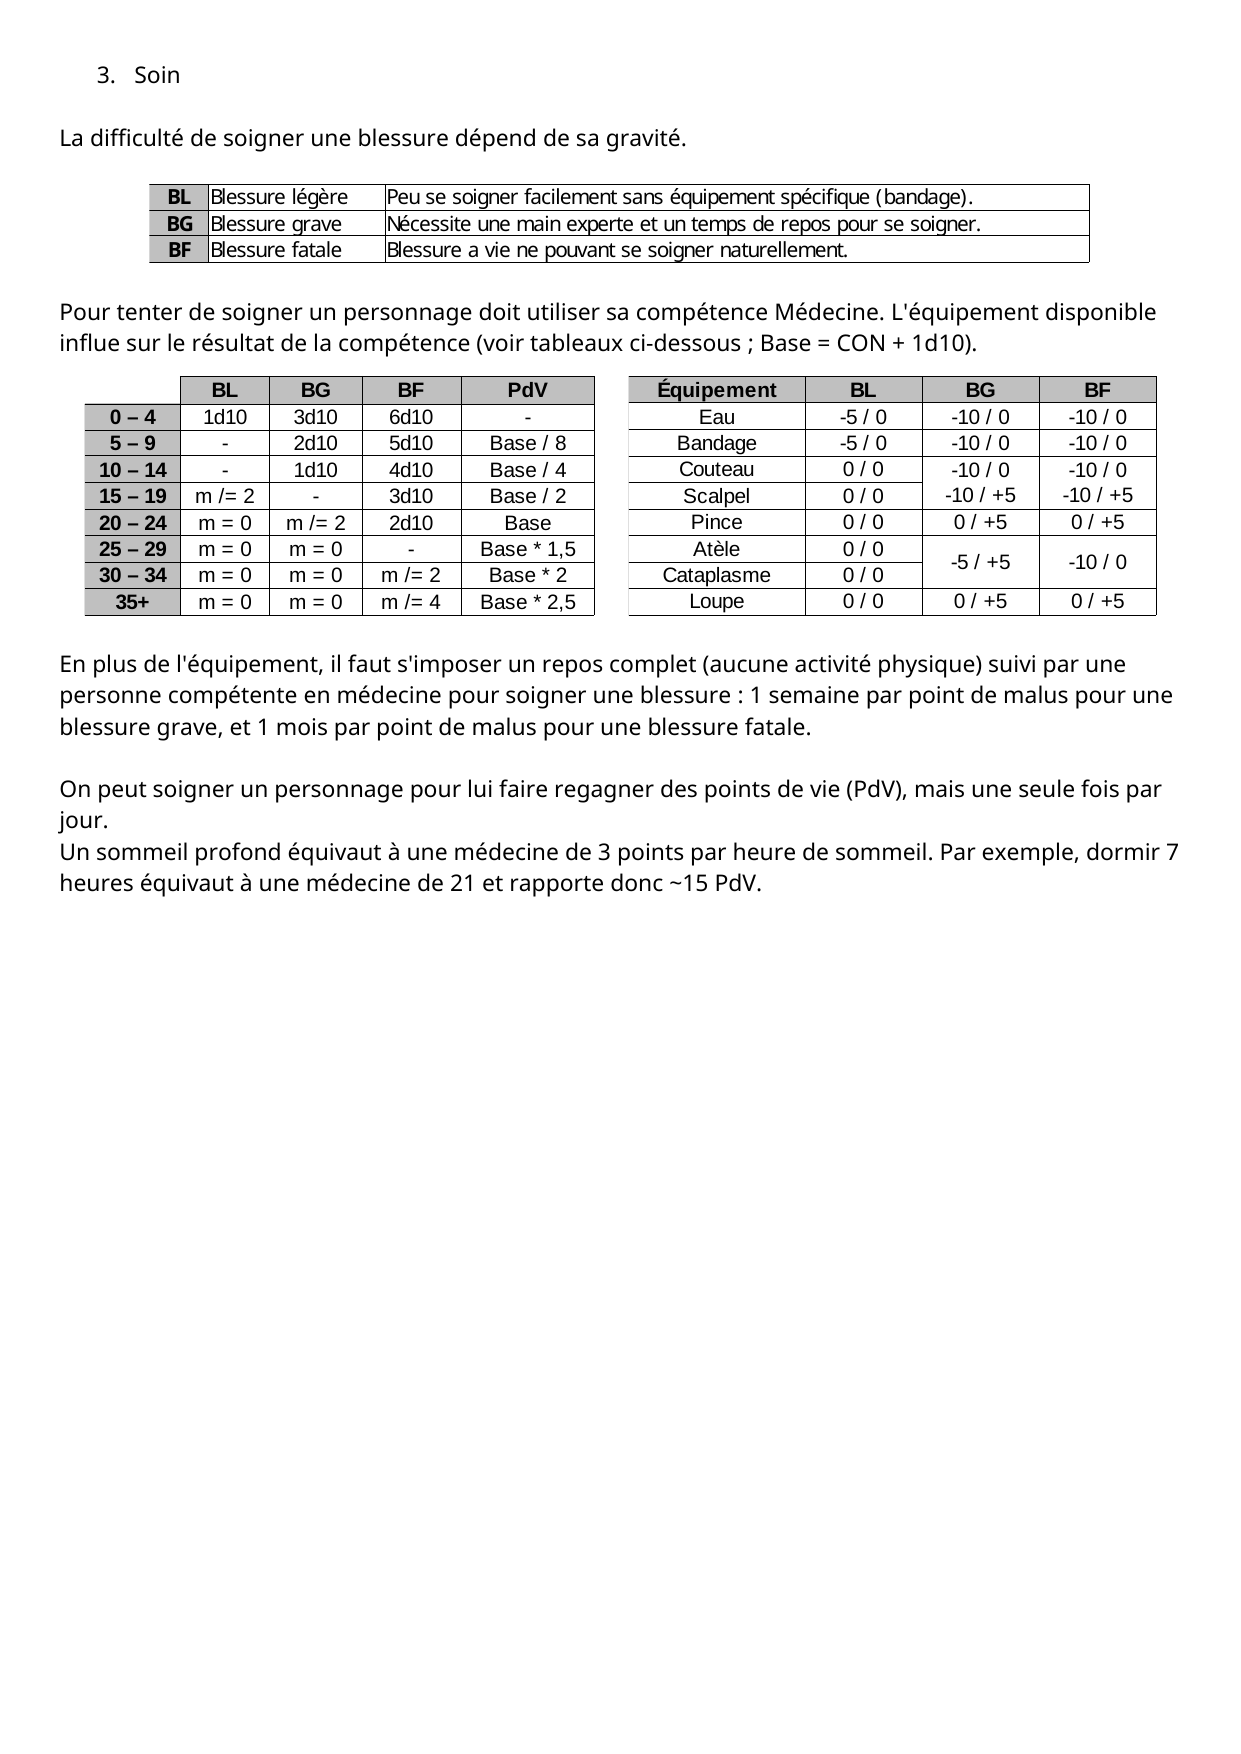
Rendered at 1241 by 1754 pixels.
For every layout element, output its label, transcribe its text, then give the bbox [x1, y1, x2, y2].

text On peut soigner un personnage pour lui faire regagner des points de vie (PdV), mais une seule fois par jour. [59, 773, 1181, 836]
text Un sommeil profond équivaut à une médecine de 3 points par heure de sommeil. Par exemple, dormir 7 heures équivaut à une médecine de 21 et rapporte donc ~15 PdV. [59, 836, 1181, 898]
text En plus de l'équipement, il faut s'imposer un repos complet (aucune activité physique) suivi par une personne compétente en médecine pour soigner une blessure : 1 semaine par point de malus pour une blessure grave, et 1 mois par point de malus pour une blessure fatale. [59, 648, 1181, 742]
text La difficulté de soigner une blessure dépend de sa gravité. [59, 122, 1181, 153]
list Soin [97, 59, 1181, 90]
text Pour tenter de soigner un personnage doit utiliser sa compétence Médecine. L'équipement disponible influe sur le résultat de la compétence (voir tableaux ci-dessous ; Base = CON + 1d10). [59, 295, 1181, 358]
